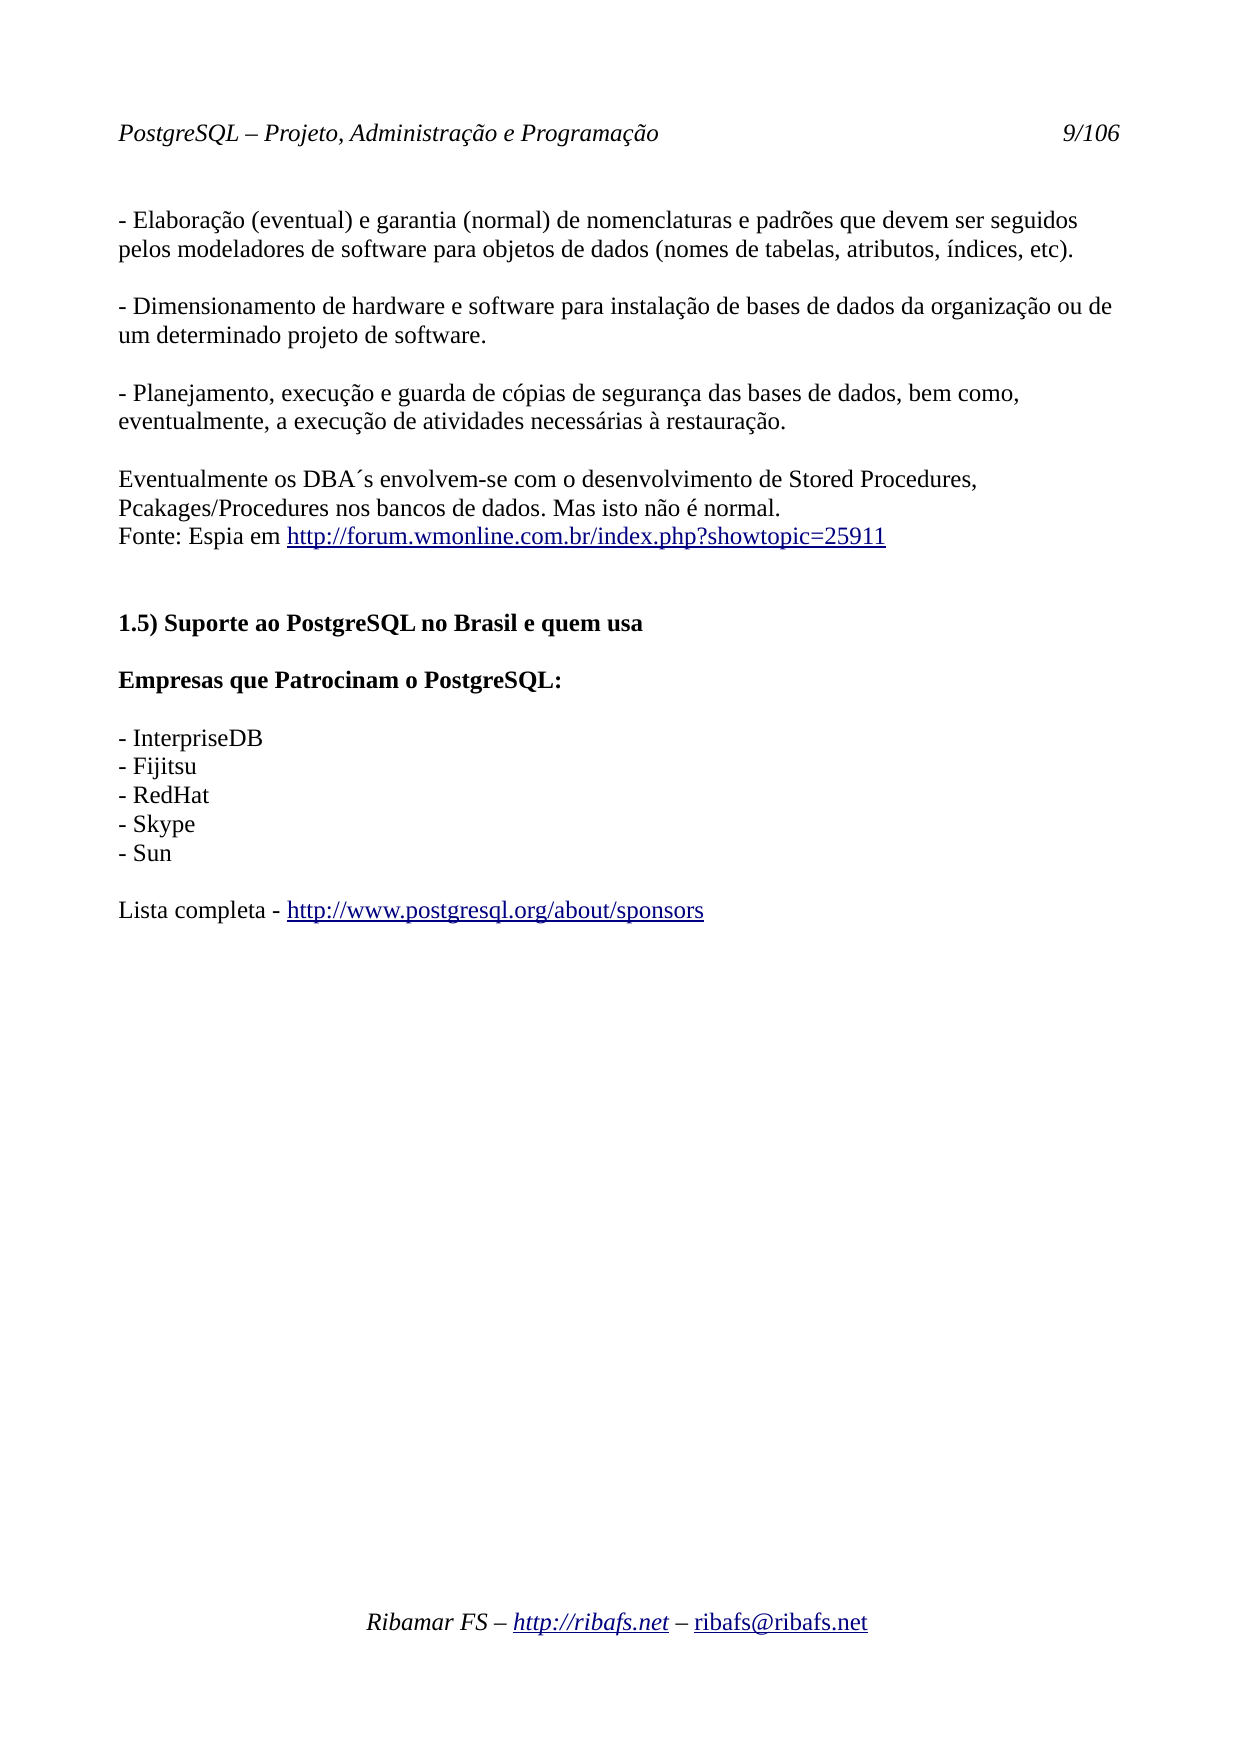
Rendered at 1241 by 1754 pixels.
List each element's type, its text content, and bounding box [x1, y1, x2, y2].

text - Fijitsu [118, 751, 1122, 780]
text Lista completa - http://www.postgresql.org/about/sponsors [118, 895, 1122, 924]
text - InterpriseDB [118, 723, 1122, 751]
text Empresas que Patrocinam o PostgreSQL: [118, 665, 1122, 694]
text - Sun [118, 838, 1122, 866]
text - RedHat [118, 780, 1122, 809]
text - Elaboração (eventual) e garantia (normal) de nomenclaturas e padrões que devem ser seguidos pelos modeladores de software para objetos de dados (nomes de tabelas, atributos, índices, etc). [118, 205, 1122, 263]
text Eventualmente os DBA´s envolvem-se com o desenvolvimento de Stored Procedures, Pcakages/Procedures nos bancos de dados. Mas isto não é normal. [118, 464, 1122, 521]
text 1.5) Suporte ao PostgreSQL no Brasil e quem usa [118, 608, 1122, 665]
text Fonte: Espia em http://forum.wmonline.com.br/index.php?showtopic=25911 [118, 521, 1122, 550]
text - Dimensionamento de hardware e software para instalação de bases de dados da organização ou de um determinado projeto de software. [118, 291, 1122, 349]
text - Planejamento, execução e guarda de cópias de segurança das bases de dados, bem como, eventualmente, a execução de atividades necessárias à restauração. [118, 378, 1122, 435]
text - Skype [118, 809, 1122, 838]
